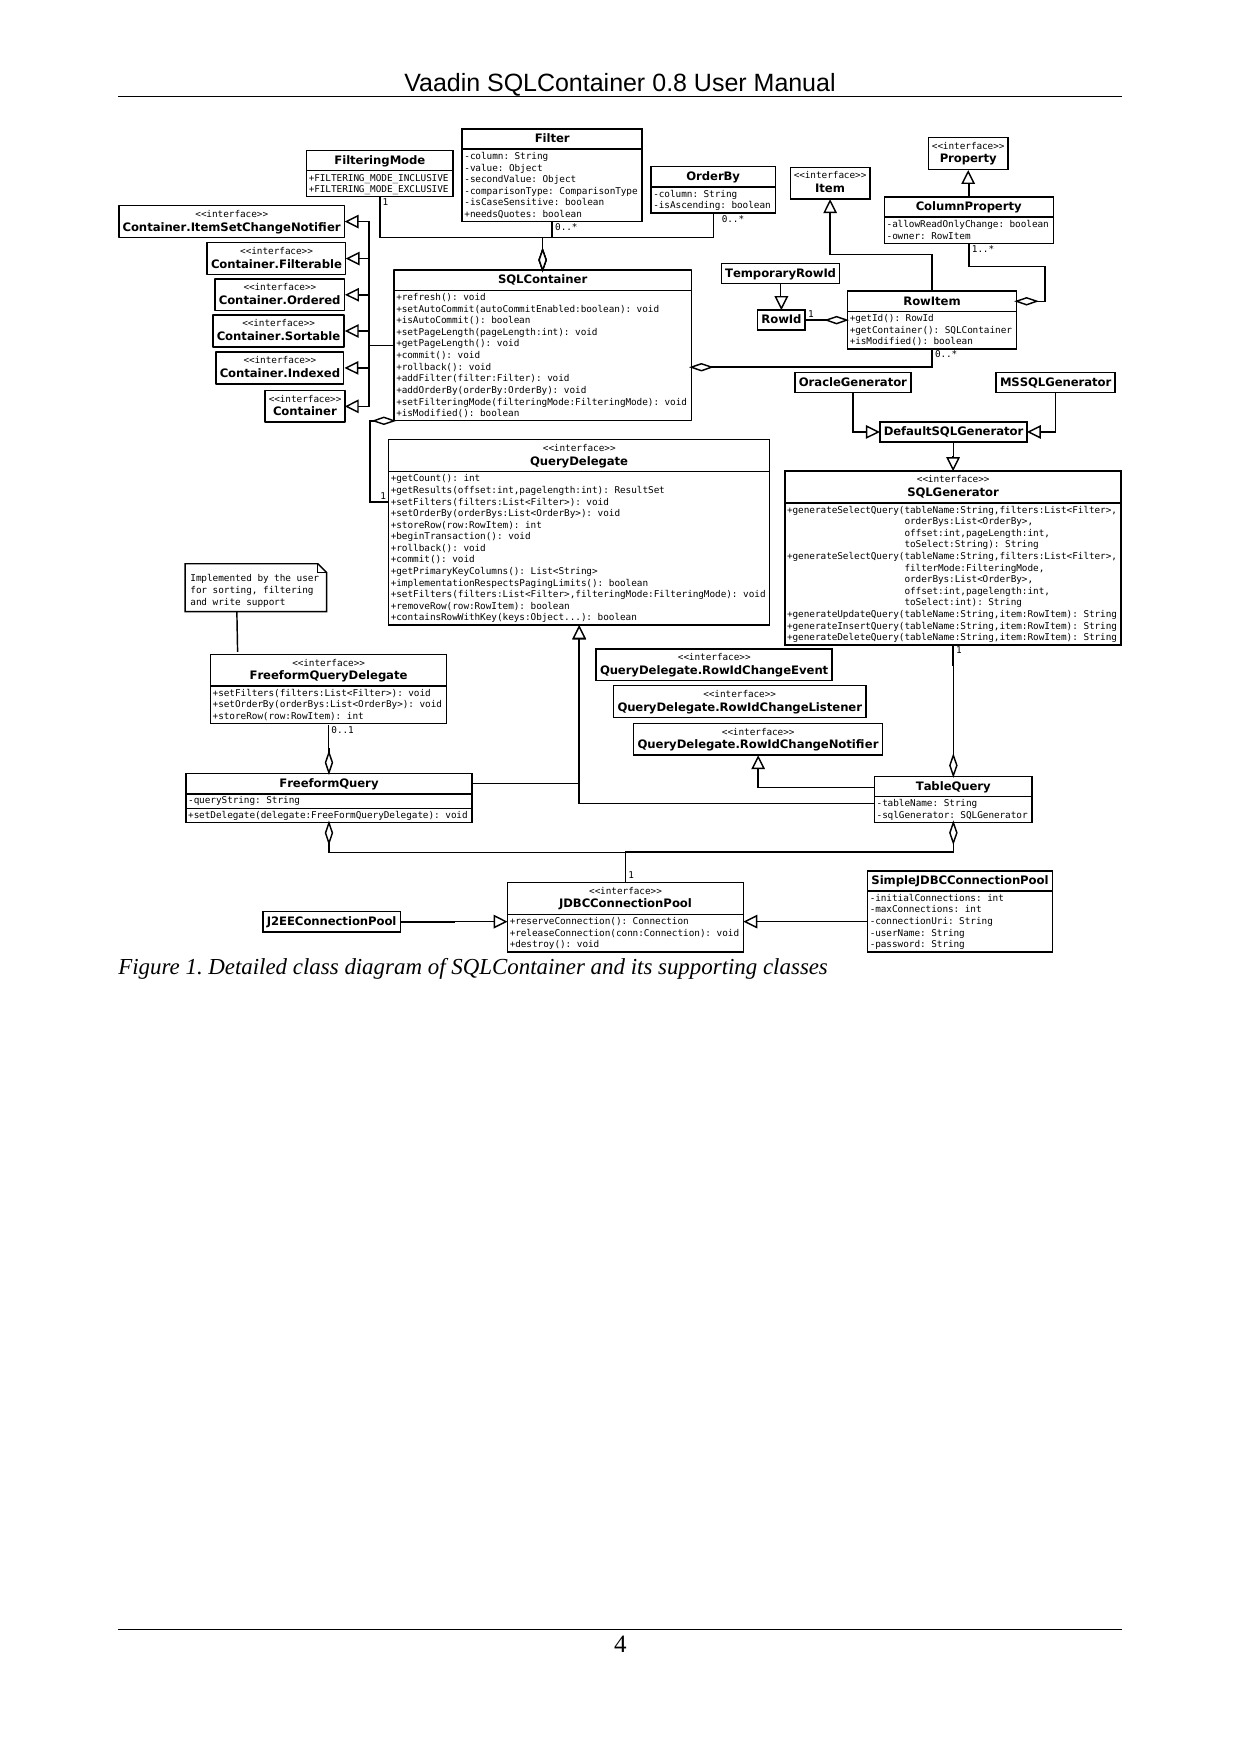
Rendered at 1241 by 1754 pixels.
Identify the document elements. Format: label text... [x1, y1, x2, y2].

text Figure 1. Detailed class diagram of SQLContainer and its supporting classes [118, 238, 1122, 979]
